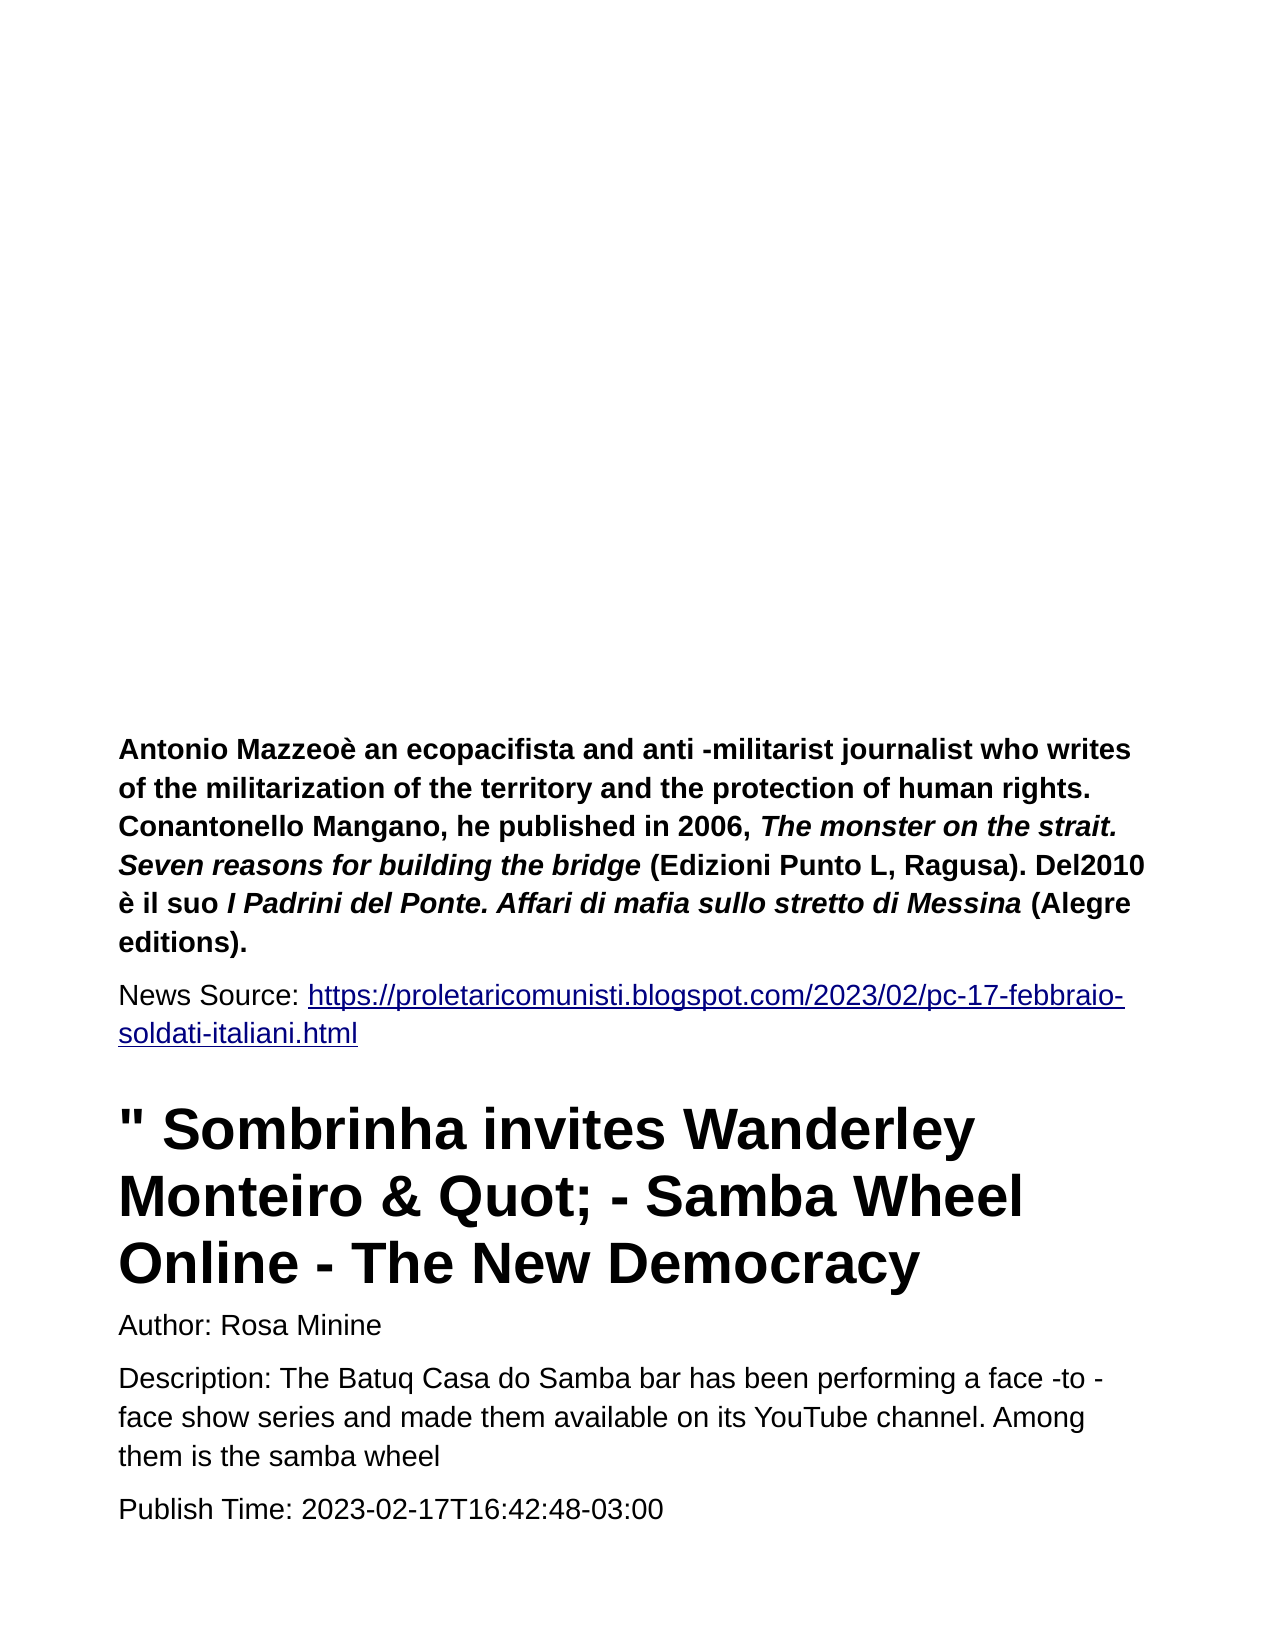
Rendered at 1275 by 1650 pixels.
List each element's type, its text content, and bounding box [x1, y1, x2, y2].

text Author: Rosa Minine [118, 1308, 1157, 1342]
text Publish Time: 2023-02-17T16:42:48-03:00 [118, 1492, 1157, 1525]
text News Source: https://proletaricomunisti.blogspot.com/2023/02/pc-17-febbraio-soldati-italiani.html [118, 978, 1157, 1050]
subtitle " Sombrinha invites Wanderley Monteiro & Quot; - Samba Wheel Online - The New Democracy [118, 1094, 1157, 1296]
text Description: The Batuq Casa do Samba bar has been performing a face -to -face show series and made them available on its YouTube channel. Among them is the samba wheel [118, 1361, 1157, 1472]
text Antonio Mazzeoè an ecopacifista and anti -militarist journalist who writes of the militarization of the territory and the protection of human rights. Conantonello Mangano, he published in 2006, The monster on the strait. Seven reasons for building the bridge (Edizioni Punto L, Ragusa). Del2010 è il suo I Padrini del Ponte. Affari di mafia sullo stretto di Messina (Alegre editions). [118, 118, 1157, 958]
